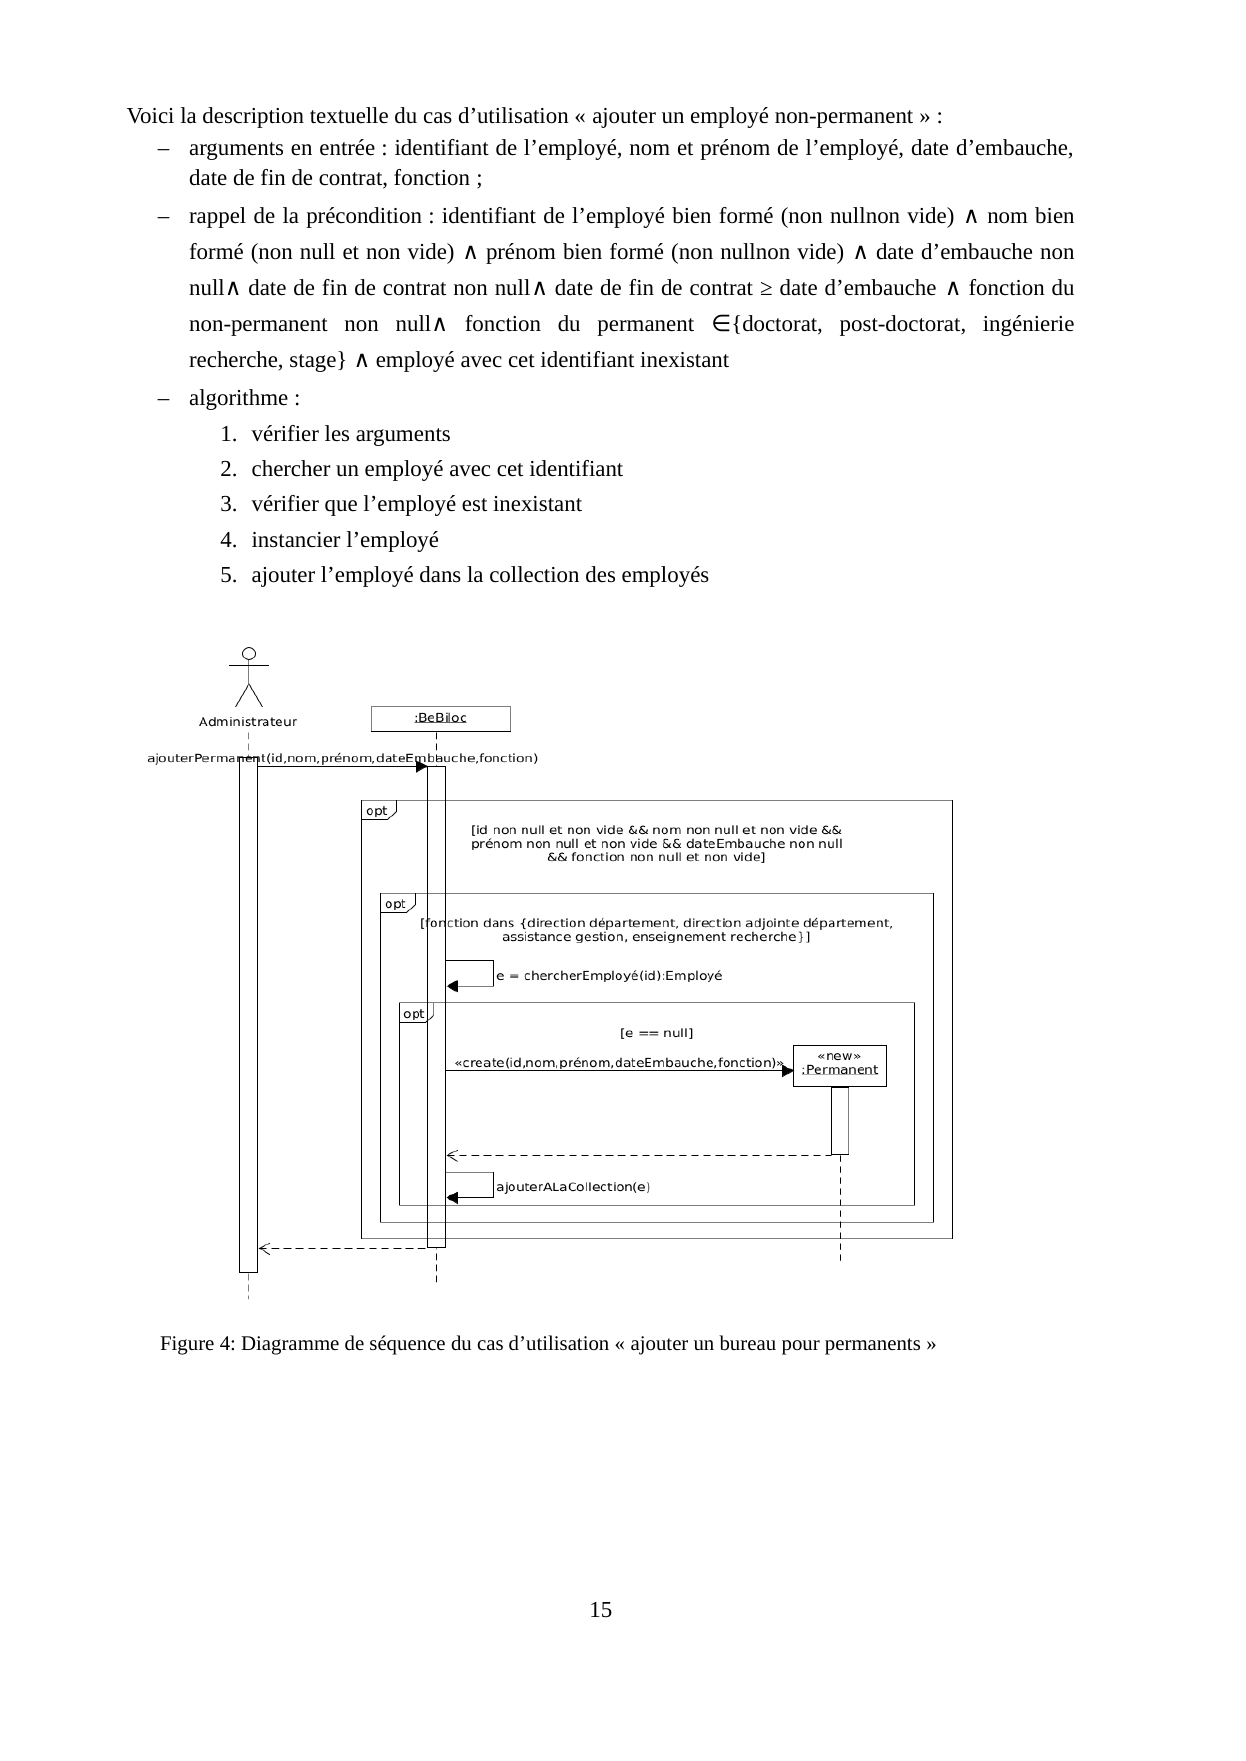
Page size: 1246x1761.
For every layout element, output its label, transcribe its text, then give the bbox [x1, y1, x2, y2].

list 4. instancier l’employé [220, 526, 1075, 552]
list 5. ajouter l’employé dans la collection des employés [220, 561, 1075, 588]
list 2. chercher un employé avec cet identifiant [220, 455, 1075, 481]
list – arguments en entrée : identifiant de l’employé, nom et prénom de l’employé, date d’embauche, date de fin de contrat, fonction ; [158, 134, 1075, 190]
text Voici la description textuelle du cas d’utilisation « ajouter un employé non-permanent » : [126, 102, 1075, 128]
list 1. vérifier les arguments [220, 419, 1075, 446]
text Figure 4: Diagramme de séquence du cas d’utilisation « ajouter un bureau pour permanents » [126, 1332, 970, 1355]
list 3. vérifier que l’employé est inexistant [220, 490, 1075, 517]
list – algorithme : [158, 384, 1075, 411]
list – rappel de la précondition : identifiant de l’employé bien formé (non nullnon vide) ∧ nom bien formé (non null et non vide) ∧ prénom bien formé (non nullnon vide) ∧ date d’embauche non null∧ date de fin de contrat non null∧ date de fin de contrat ≥ date d’embauche ∧ fonction du non-permanent non null∧ fonction du permanent ∈{doctorat, post-doctorat, ingénierie recherche, stage} ∧ employé avec cet identifiant inexistant [158, 199, 1075, 374]
picture [126, 631, 970, 1332]
